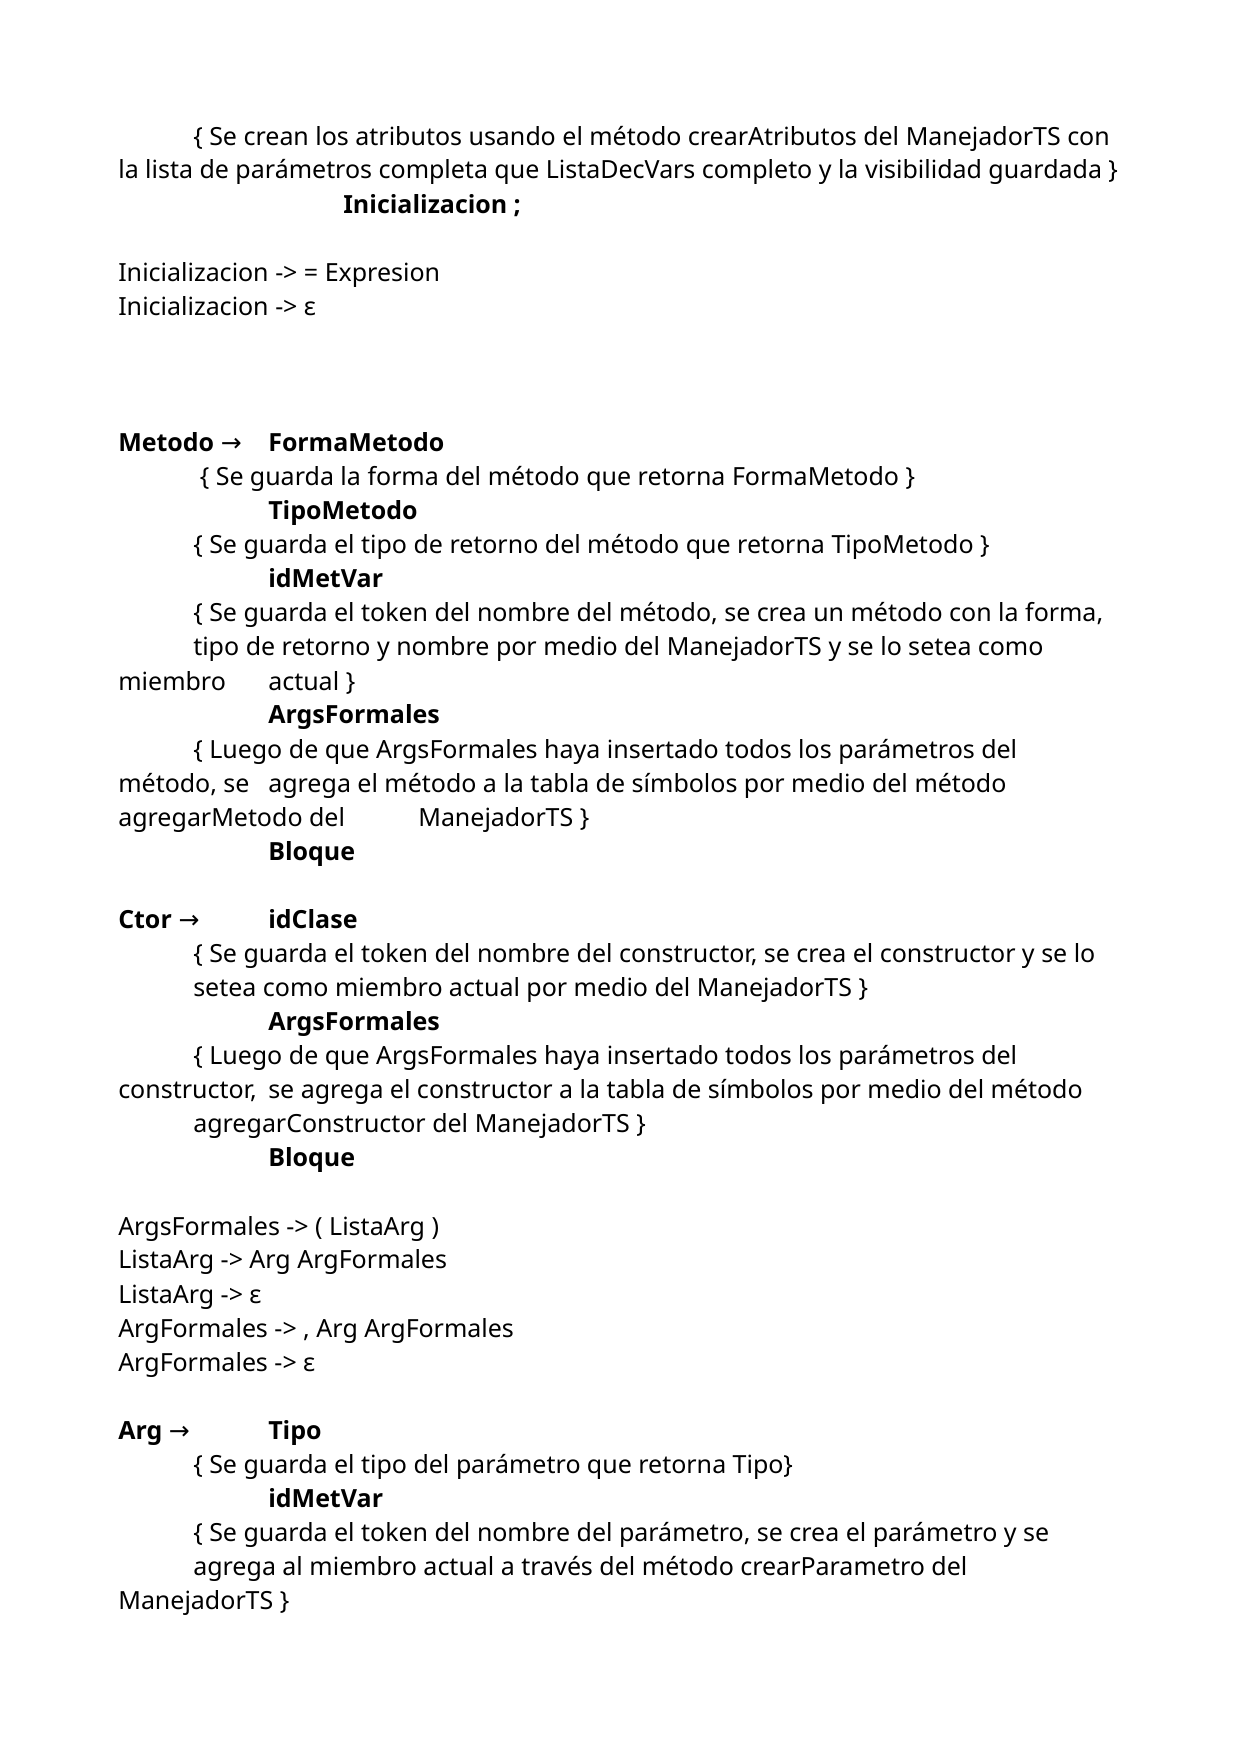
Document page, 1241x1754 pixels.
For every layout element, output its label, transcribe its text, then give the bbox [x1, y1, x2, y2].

text { Se guarda el token del nombre del método, se crea un método con la forma, tipo de retorno y nombre por medio del ManejadorTS y se lo setea como miembro actual } [118, 595, 1122, 697]
text { Se guarda el token del nombre del parámetro, se crea el parámetro y se agrega al miembro actual a través del método crearParametro del ManejadorTS } [118, 1515, 1122, 1617]
text ListaArg -> Arg ArgFormales [118, 1242, 1122, 1276]
text idMetVar [118, 561, 1122, 595]
text Inicializacion -> = Expresion [118, 254, 1122, 288]
text { Luego de que ArgsFormales haya insertado todos los parámetros del método, se agrega el método a la tabla de símbolos por medio del método agregarMetodo del ManejadorTS } [118, 731, 1122, 833]
text ListaArg -> ε [118, 1276, 1122, 1310]
text ArgsFormales -> ( ListaArg ) [118, 1208, 1122, 1242]
text idMetVar [118, 1481, 1122, 1515]
text ArgFormales -> ε [118, 1344, 1122, 1378]
text TipoMetodo [118, 493, 1122, 527]
text { Se guarda el token del nombre del constructor, se crea el constructor y se lo setea como miembro actual por medio del ManejadorTS } [118, 936, 1122, 1004]
text ArgsFormales [118, 697, 1122, 731]
text Bloque [118, 1140, 1122, 1174]
text Bloque [118, 833, 1122, 867]
text Arg → Tipo [118, 1412, 1122, 1447]
text { Se guarda la forma del método que retorna FormaMetodo } [118, 459, 1122, 493]
text { Luego de que ArgsFormales haya insertado todos los parámetros del constructor, se agrega el constructor a la tabla de símbolos por medio del método agregarConstructor del ManejadorTS } [118, 1038, 1122, 1140]
text Inicializacion -> ε [118, 288, 1122, 322]
text { Se guarda el tipo del parámetro que retorna Tipo} [118, 1447, 1122, 1481]
text { Se guarda el tipo de retorno del método que retorna TipoMetodo } [118, 527, 1122, 561]
text Ctor → idClase [118, 902, 1122, 936]
text { Se crean los atributos usando el método crearAtributos del ManejadorTS con la lista de parámetros completa que ListaDecVars completo y la visibilidad guardada } Inicializacion ; [118, 118, 1122, 220]
text Metodo → FormaMetodo [118, 425, 1122, 459]
text ArgsFormales [118, 1004, 1122, 1038]
text ArgFormales -> , Arg ArgFormales [118, 1310, 1122, 1344]
